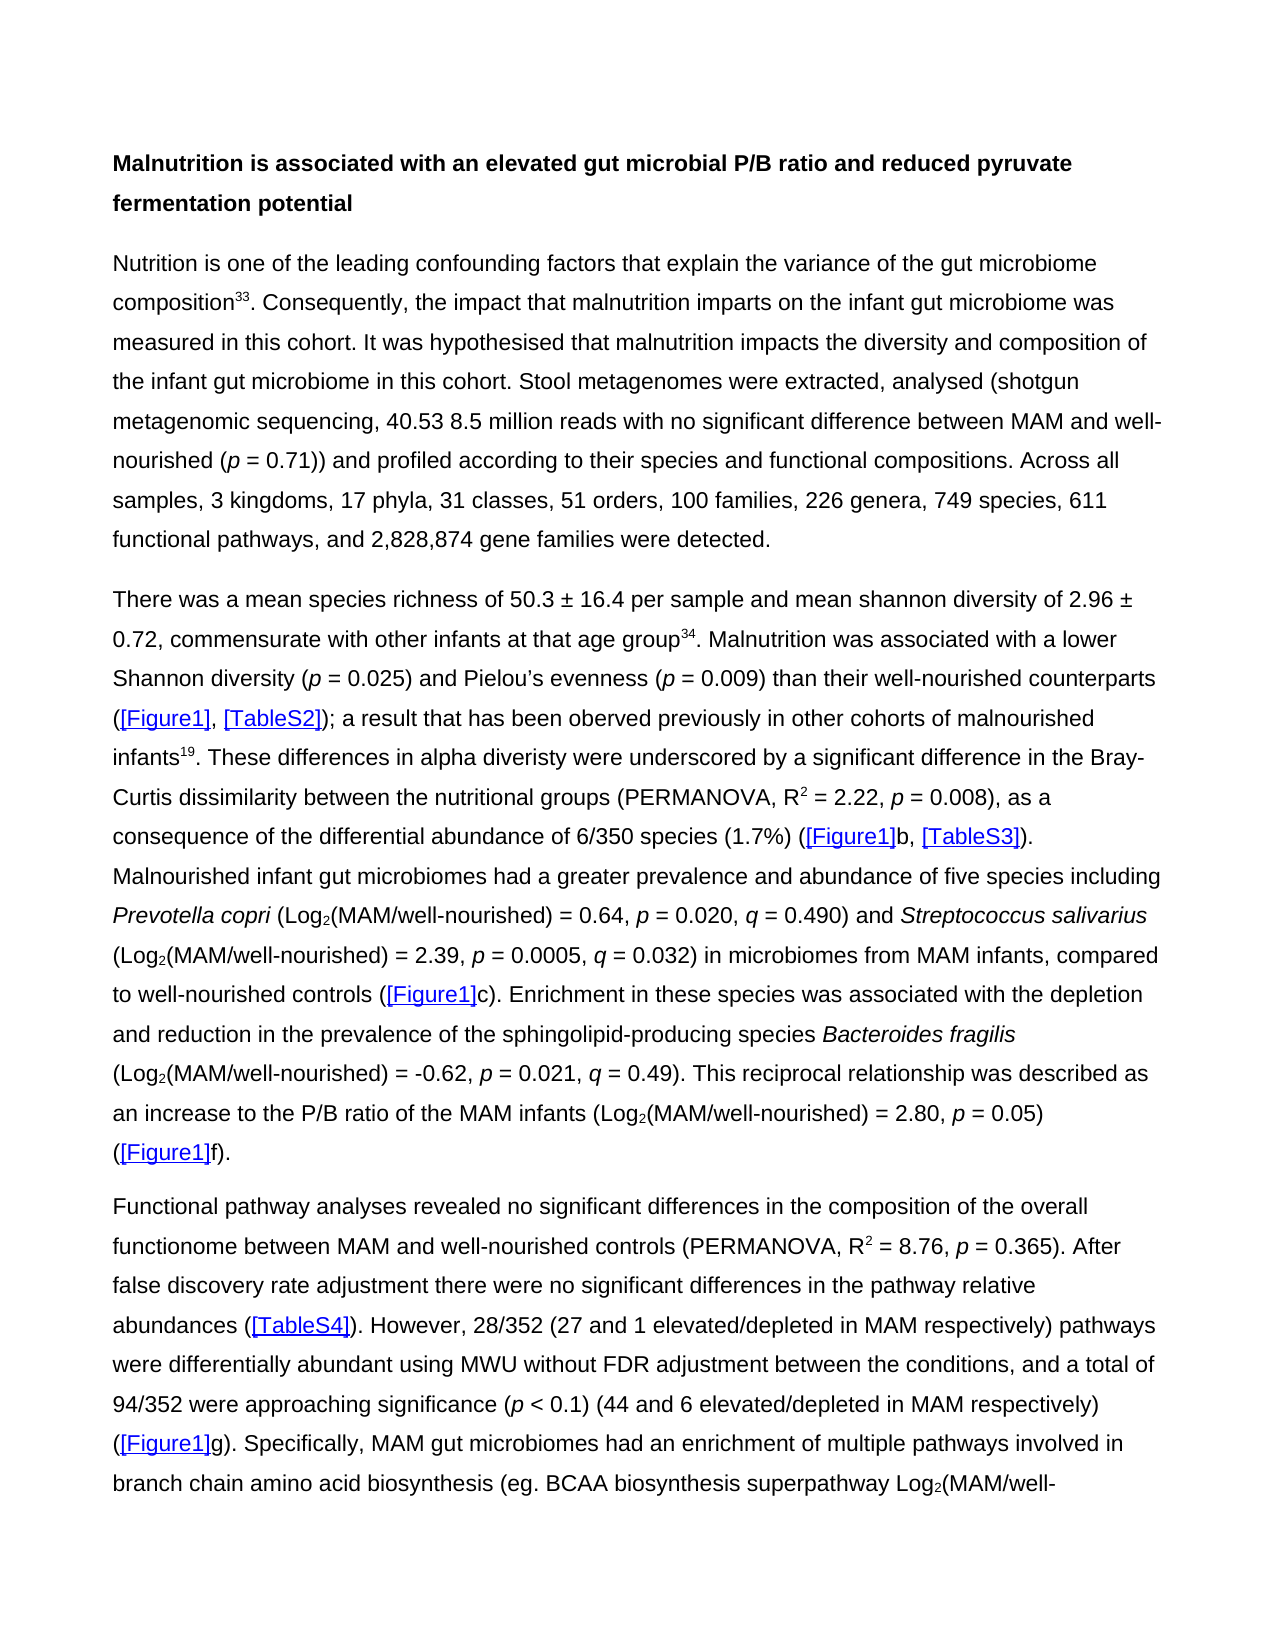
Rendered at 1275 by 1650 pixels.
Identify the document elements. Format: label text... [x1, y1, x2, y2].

text Nutrition is one of the leading confounding factors that explain the variance of the gut microbiome composition33. Consequently, the impact that malnutrition imparts on the infant gut microbiome was measured in this cohort. It was hypothesised that malnutrition impacts the diversity and composition of the infant gut microbiome in this cohort. Stool metagenomes were extracted, analysed (shotgun metagenomic sequencing, 40.53 8.5 million reads with no significant difference between MAM and well-nourished (p = 0.71)) and profiled according to their species and functional compositions. Across all samples, 3 kingdoms, 17 phyla, 31 classes, 51 orders, 100 families, 226 genera, 749 species, 611 functional pathways, and 2,828,874 gene families were detected. [112, 250, 1162, 552]
subtitle Malnutrition is associated with an elevated gut microbial P/B ratio and reduced pyruvate fermentation potential [112, 150, 1162, 216]
text There was a mean species richness of 50.3 ± 16.4 per sample and mean shannon diversity of 2.96 ± 0.72, commensurate with other infants at that age group34. Malnutrition was associated with a lower Shannon diversity (p = 0.025) and Pielou’s evenness (p = 0.009) than their well-nourished counterparts ([Figure1], [TableS2]); a result that has been oberved previously in other cohorts of malnourished infants19. These differences in alpha diveristy were underscored by a significant difference in the Bray-Curtis dissimilarity between the nutritional groups (PERMANOVA, R2 = 2.22, p = 0.008), as a consequence of the differential abundance of 6/350 species (1.7%) ([Figure1]b, [TableS3]). Malnourished infant gut microbiomes had a greater prevalence and abundance of five species including Prevotella copri (Log2(MAM/well-nourished) = 0.64, p = 0.020, q = 0.490) and Streptococcus salivarius (Log2(MAM/well-nourished) = 2.39, p = 0.0005, q = 0.032) in microbiomes from MAM infants, compared to well-nourished controls ([Figure1]c). Enrichment in these species was associated with the depletion and reduction in the prevalence of the sphingolipid-producing species Bacteroides fragilis (Log2(MAM/well-nourished) = -0.62, p = 0.021, q = 0.49). This reciprocal relationship was described as an increase to the P/B ratio of the MAM infants (Log2(MAM/well-nourished) = 2.80, p = 0.05) ([Figure1]f). [112, 586, 1162, 1166]
text Functional pathway analyses revealed no significant differences in the composition of the overall functionome between MAM and well-nourished controls (PERMANOVA, R2 = 8.76, p = 0.365). After false discovery rate adjustment there were no significant differences in the pathway relative abundances ([TableS4]). However, 28/352 (27 and 1 elevated/depleted in MAM respectively) pathways were differentially abundant using MWU without FDR adjustment between the conditions, and a total of 94/352 were approaching significance (p < 0.1) (44 and 6 elevated/depleted in MAM respectively)([Figure1]g). Specifically, MAM gut microbiomes had an enrichment of multiple pathways involved in branch chain amino acid biosynthesis (eg. BCAA biosynthesis superpathway Log2(MAM/well- [112, 1193, 1162, 1496]
